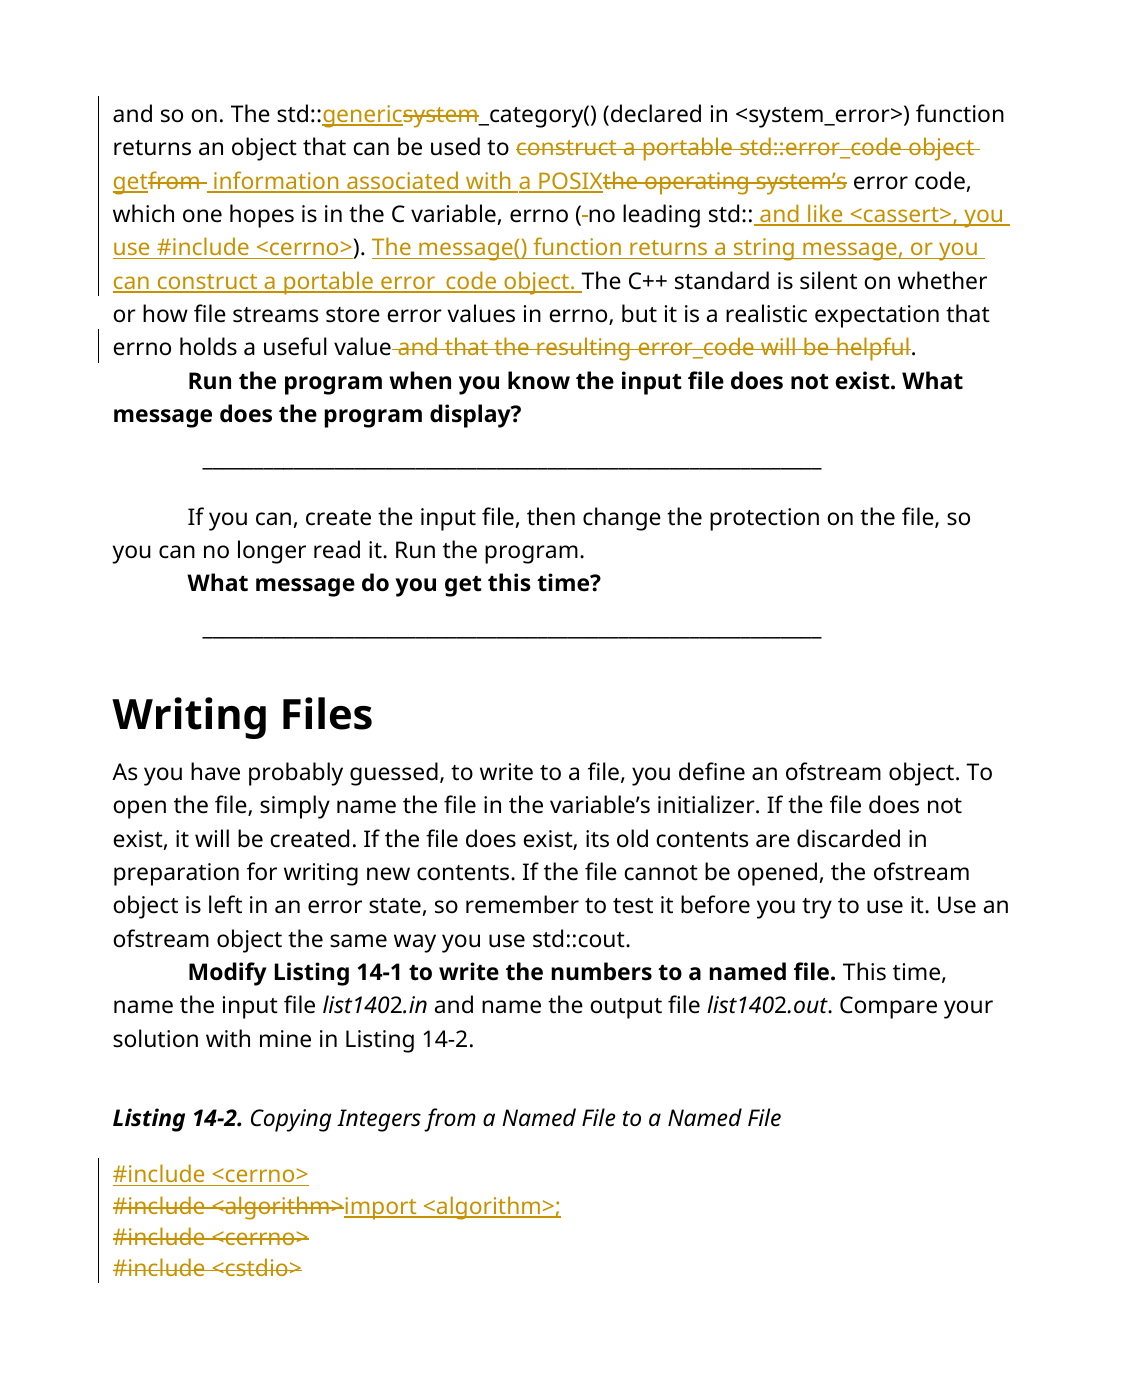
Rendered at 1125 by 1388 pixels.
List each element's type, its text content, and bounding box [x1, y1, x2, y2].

text Modify Listing 14-1 to write the numbers to a named file. This time, name the input file list1402.in and name the output file list1402.out. Compare your solution with mine in Listing 14-2. [112, 954, 1012, 1054]
text As you have probably guessed, to write to a file, you define an ofstream object. To open the file, simply name the file in the variable’s initializer. If the file does not exist, it will be created. If the file does exist, its old contents are discarded in preparation for writing new contents. If the file cannot be opened, the ofstream object is left in an error state, so remember to test it before you try to use it. Use an ofstream object the same way you use std::cout. [112, 754, 1012, 954]
text Run the program when you know the input file does not exist. What message does the program display? [112, 363, 1012, 429]
list _____________________________________________________________ [202, 442, 1012, 473]
text import <algorithm>; [112, 1190, 1012, 1221]
text import <fstream>; [112, 1221, 1012, 1252]
text If the file cannot be opened, you want to issue a useful error message, and here you enter the netherworld between historic C and modern C++. Operating systems generally have a variety of error codes they can issue indicating that the files does not exist, that you don’t have permission to read the file, that an electromagnetic pulse permanently scrambled the contents of you Ph.D. thesis, and so on. The std::generic_category() (declared in <system_error>) function returns an object that can be used to get information associated with a POSIX error code, which one hopes is in the C variable, errno (no leading std:: and like <cassert>, you use #include <cerrno>). The message() function returns a string message, or you can construct a portable error_code object. The C++ standard is silent on whether or how file streams store error values in errno, but it is a realistic expectation that errno holds a useful value. [112, 96, 1012, 363]
text Listing 14-2. Copying Integers from a Named File to a Named File [112, 1102, 1012, 1133]
text If you can, create the input file, then change the protection on the file, so you can no longer read it. Run the program. [112, 498, 1012, 565]
text What message do you get this time? [112, 565, 1012, 598]
list _____________________________________________________________ [202, 611, 1012, 642]
subtitle Writing Files [112, 684, 1012, 741]
text #include <cerrno> [112, 1158, 1012, 1190]
